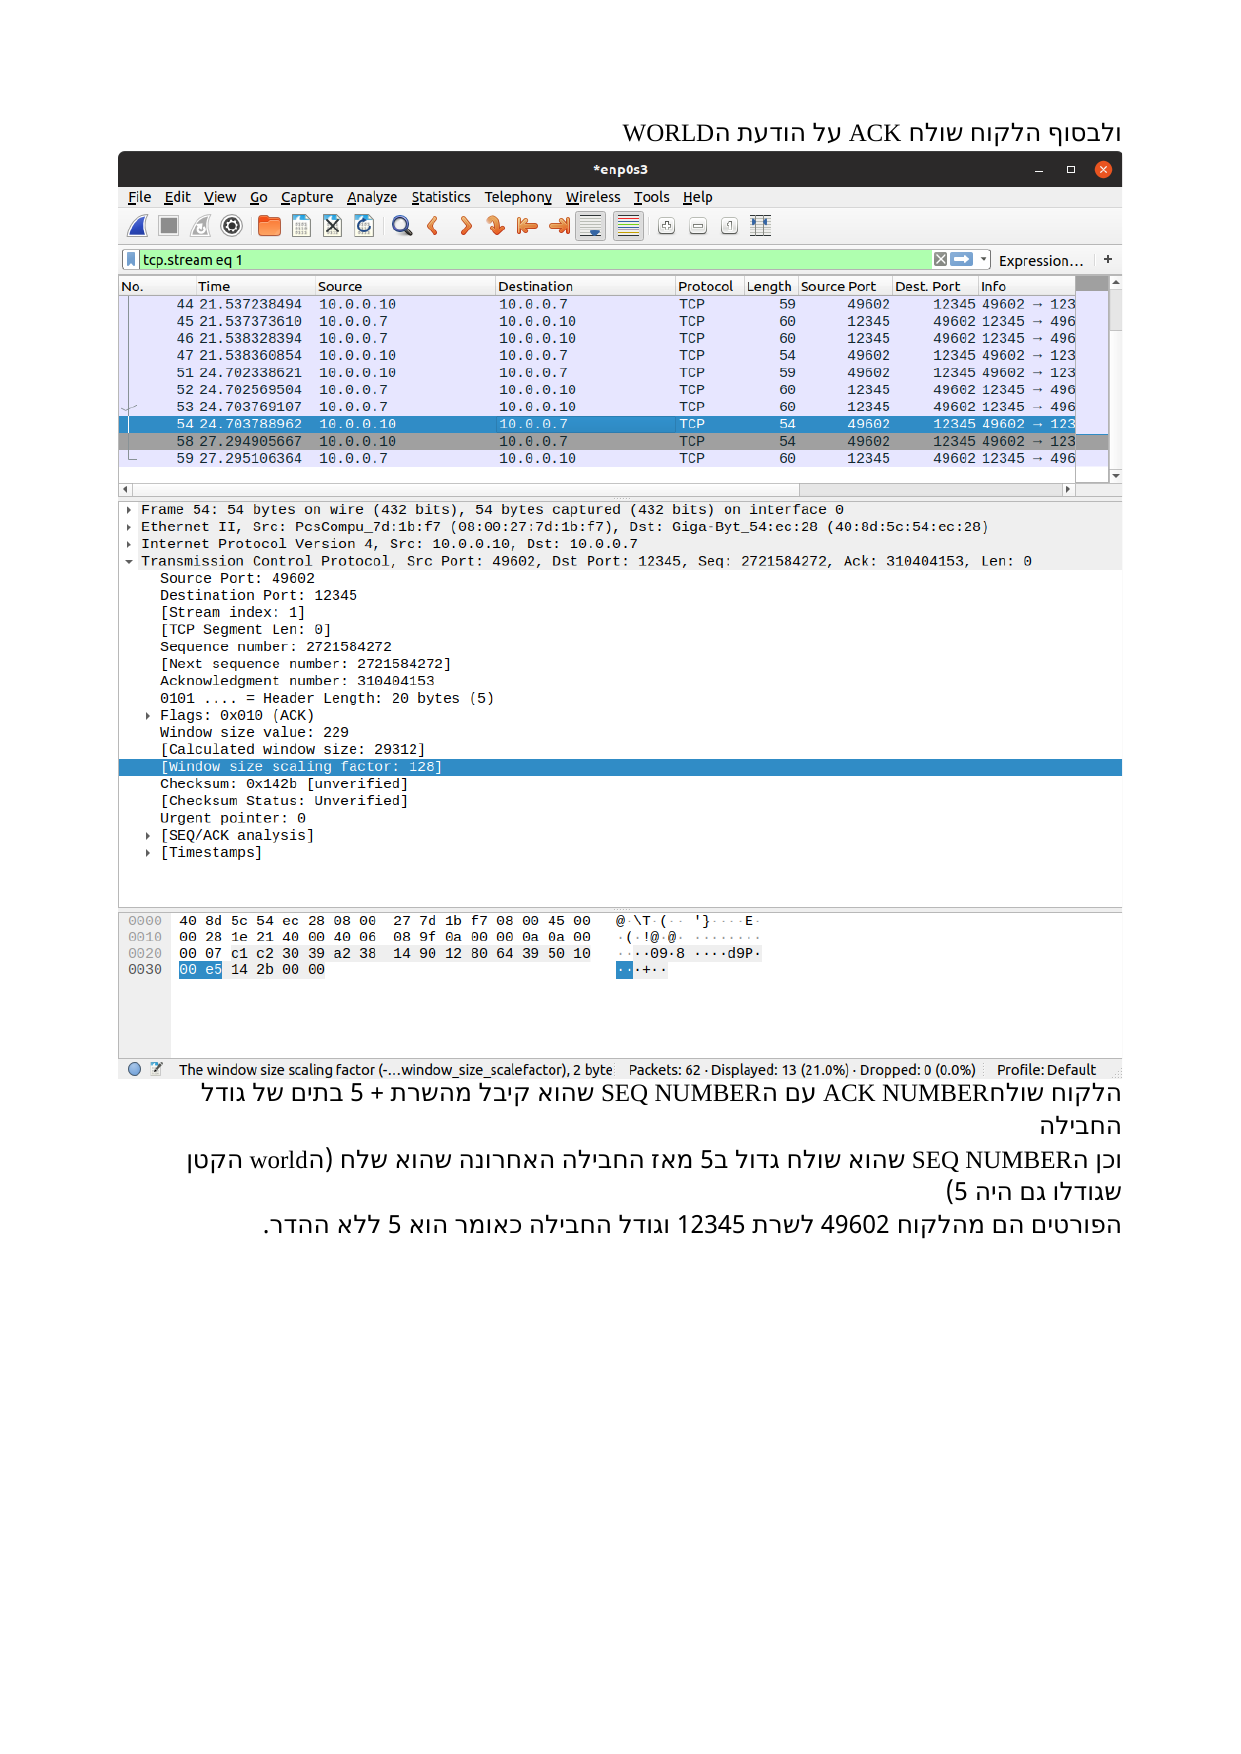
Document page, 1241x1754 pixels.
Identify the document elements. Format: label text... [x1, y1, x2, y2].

text וכן הSEQ NUMBER שהוא שולח גדול ב5 מאז החבילה האחרונה שהוא שלח (הworld הקטן שגודלו גם היה 5) [118, 1145, 1122, 1211]
text הפורטים הם מהלקוח 49602 לשרת 12345 וגודל החבילה כאומר הוא 5 ללא ההדר. [118, 1211, 1122, 1243]
picture [118, 151, 1123, 1079]
text ולבסוף הלקוח שולח ACK על הודעת הWORLD [118, 118, 1122, 151]
text הלקוח שולחACK NUMBER עם הSEQ NUMBER שהוא קיבל מהשרת + 5 בתים של גודל החבילה [118, 1079, 1122, 1145]
